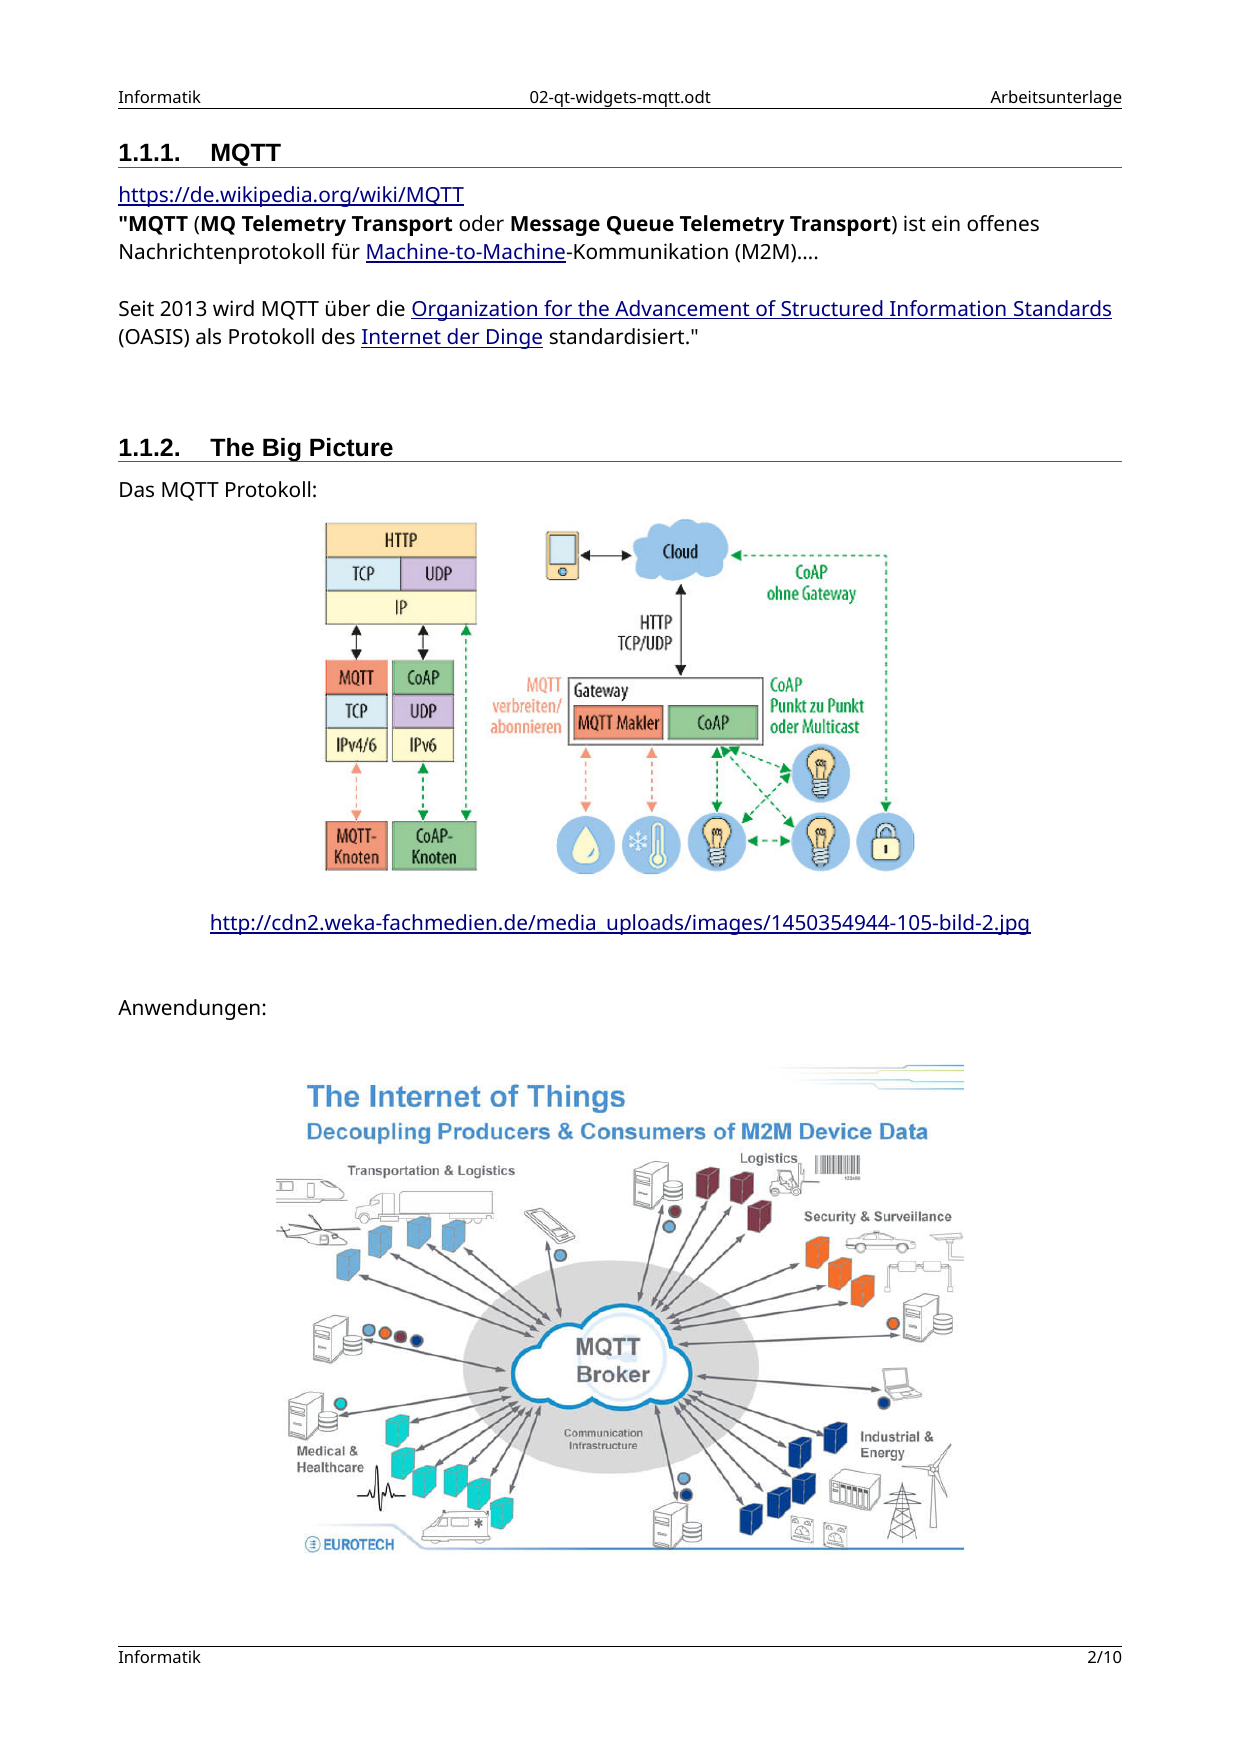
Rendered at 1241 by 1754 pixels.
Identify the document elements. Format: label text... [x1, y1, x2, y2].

text Das MQTT Protokoll: [118, 475, 1122, 503]
text "MQTT (MQ Telemetry Transport oder Message Queue Telemetry Transport) ist ein offenes Nachrichtenprotokoll für Machine-to-Machine-Kommunikation (M2M)…. [118, 209, 1122, 266]
picture [296, 516, 944, 880]
text http://cdn2.weka-fachmedien.de/media_uploads/images/1450354944-105-bild-2.jpg [118, 908, 1122, 936]
text https://de.wikipedia.org/wiki/MQTT [118, 180, 1122, 209]
picture [276, 1050, 965, 1567]
subtitle MQTT [118, 138, 1122, 167]
text Seit 2013 wird MQTT über die Organization for the Advancement of Structured Information Standards (OASIS) als Protokoll des Internet der Dinge standardisiert." [118, 294, 1122, 351]
text Anwendungen: [118, 993, 1122, 1022]
subtitle The Big Picture [118, 433, 1122, 461]
